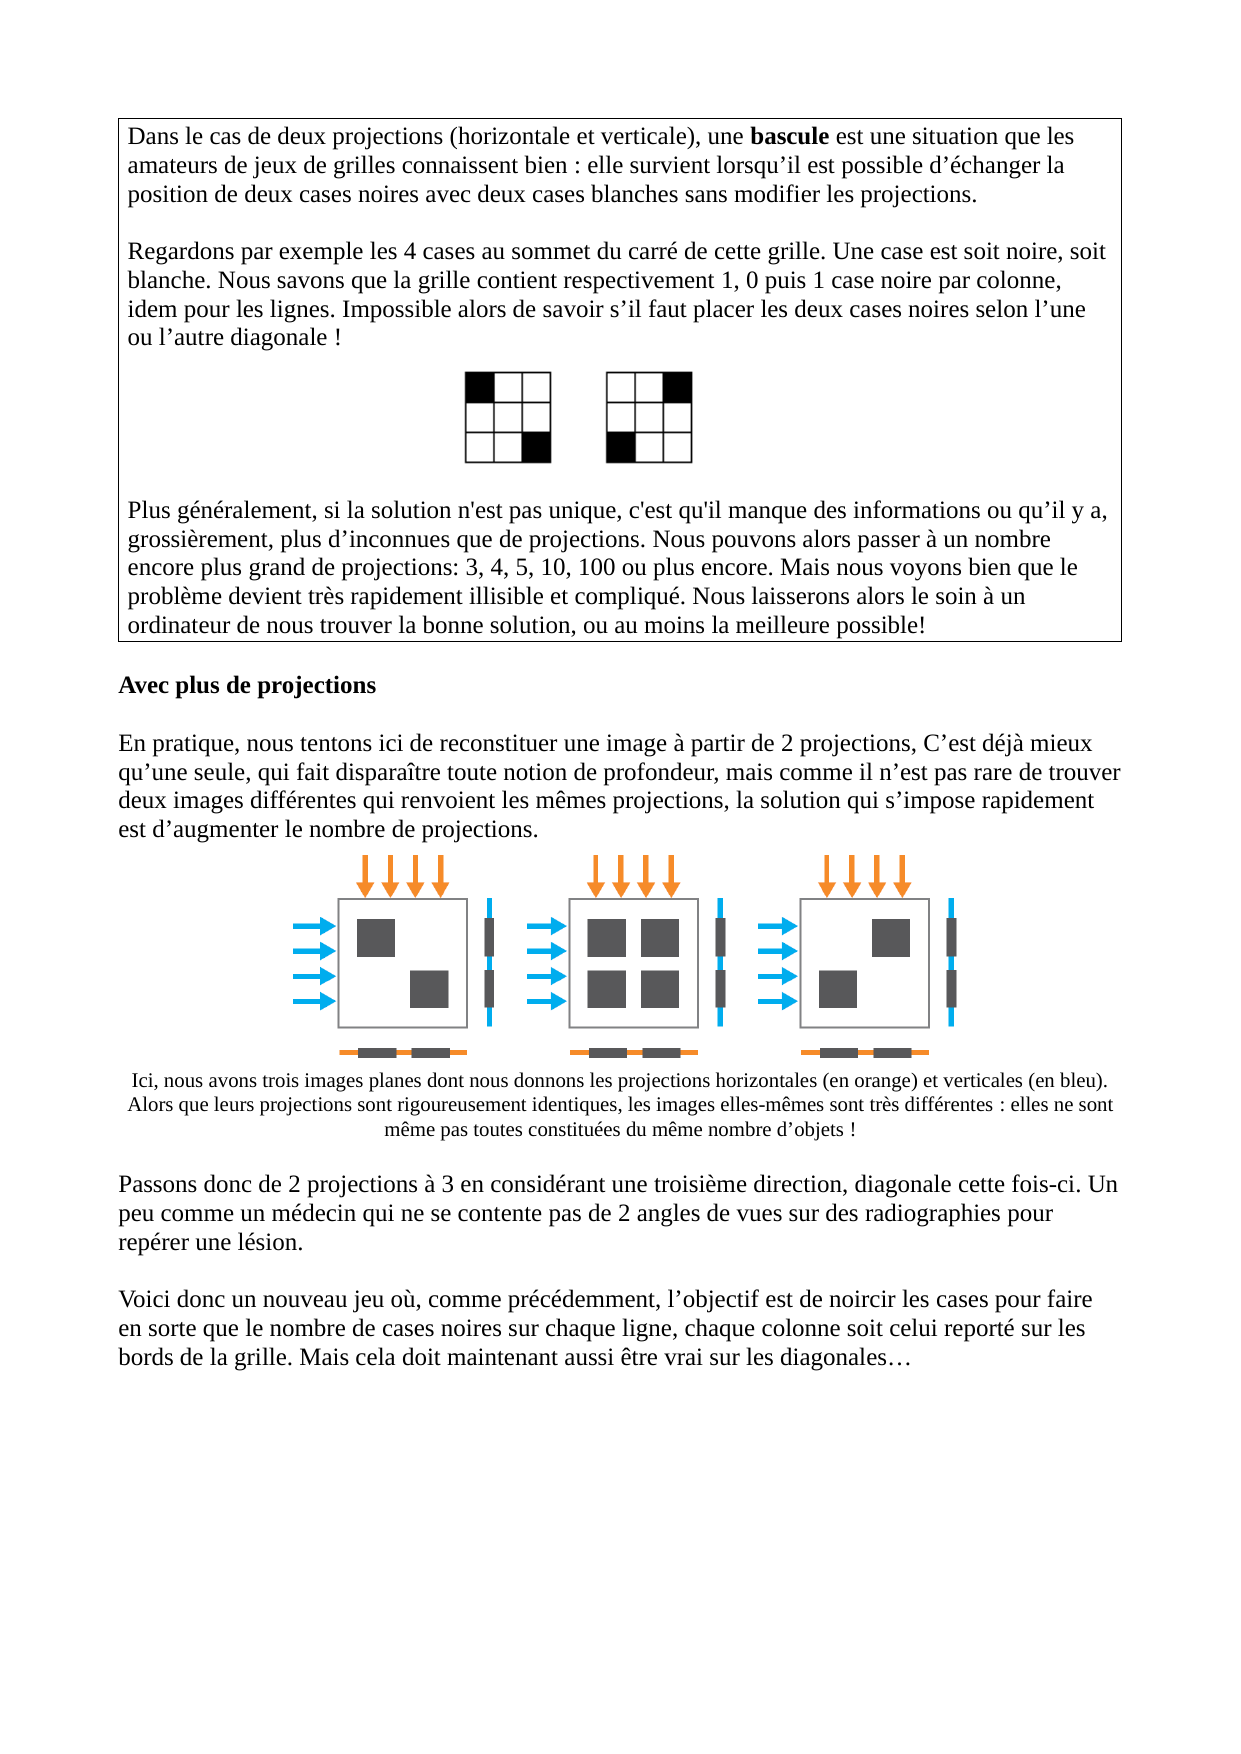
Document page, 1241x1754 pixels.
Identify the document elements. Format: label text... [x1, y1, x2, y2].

text Ici, nous avons trois images planes dont nous donnons les projections horizontales (en orange) et verticales (en bleu). Alors que leurs projections sont rigoureusement identiques, les images elles-mêmes sont très différentes : elles ne sont même pas toutes constituées du même nombre d’objets ! [118, 1068, 1122, 1141]
text Regardons par exemple les 4 cases au sommet du carré de cette grille. Une case est soit noire, soit blanche. Nous savons que la grille contient respectivement 1, 0 puis 1 case noire par colonne, idem pour les lignes. Impossible alors de savoir s’il faut placer les deux cases noires selon l’une ou l’autre diagonale ! [119, 233, 1121, 351]
text Dans le cas de deux projections (horizontale et verticale), une bascule est une situation que les amateurs de jeux de grilles connaissent bien : elle survient lorsqu’il est possible d’échanger la position de deux cases noires avec deux cases blanches sans modifier les projections. [119, 119, 1121, 207]
text Avec plus de projections [118, 671, 1122, 699]
text En pratique, nous tentons ici de reconstituer une image à partir de 2 projections, C’est déjà mieux qu’une seule, qui fait disparaître toute notion de profondeur, mais comme il n’est pas rare de trouver deux images différentes qui renvoient les mêmes projections, la solution qui s’impose rapidement est d’augmenter le nombre de projections. [118, 728, 1122, 843]
text Plus généralement, si la solution n'est pas unique, c'est qu'il manque des informations ou qu’il y a, grossièrement, plus d’inconnues que de projections. Nous pouvons alors passer à un nombre encore plus grand de projections: 3, 4, 5, 10, 100 ou plus encore. Mais nous voyons bien que le problème devient très rapidement illisible et compliqué. Nous laisserons alors le soin à un ordinateur de nous trouver la bonne solution, ou au moins la meilleure possible! [119, 492, 1121, 641]
text Passons donc de 2 projections à 3 en considérant une troisième direction, diagonale cette fois-ci. Un peu comme un médecin qui ne se contente pas de 2 angles de vues sur des radiographies pour repérer une lésion. [118, 1169, 1122, 1256]
text Voici donc un nouveau jeu où, comme précédemment, l’objectif est de noircir les cases pour faire en sorte que le nombre de cases noires sur chaque ligne, chaque colonne soit celui reporté sur les bords de la grille. Mais cela doit maintenant aussi être vrai sur les diagonales… [118, 1284, 1122, 1371]
